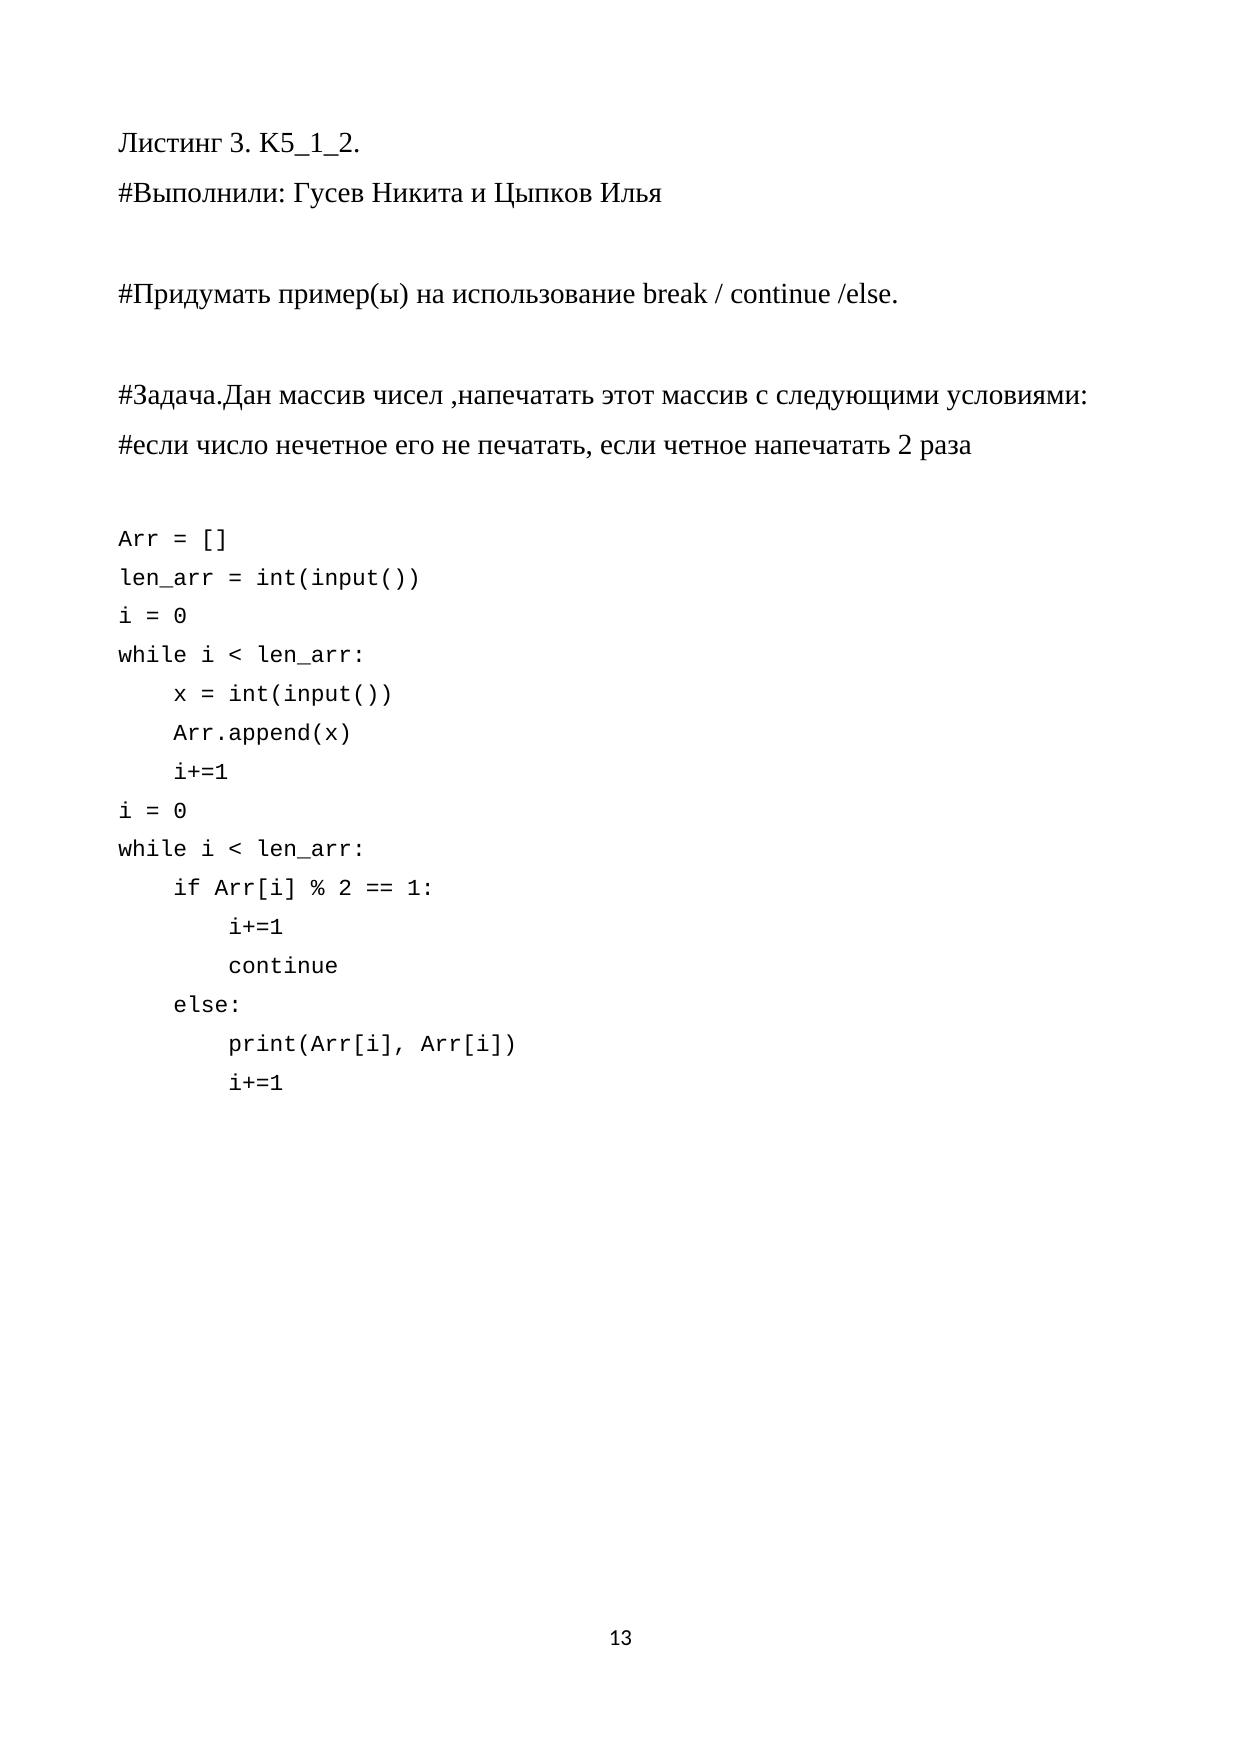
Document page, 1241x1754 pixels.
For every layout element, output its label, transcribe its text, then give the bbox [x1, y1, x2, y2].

text Arr.append(x) [118, 721, 1122, 747]
text #если число нечетное его не печатать, если четное напечатать 2 раза [118, 427, 1122, 461]
text i = 0 [118, 605, 1122, 631]
text i = 0 [118, 799, 1122, 825]
text i+=1 [118, 916, 1122, 941]
text i+=1 [118, 1071, 1122, 1097]
text #Придумать пример(ы) на использование break / continue /else. [118, 276, 1122, 310]
text #Выполнили: Гусев Никита и Цыпков Илья [118, 176, 1122, 209]
text x = int(input()) [118, 682, 1122, 708]
text len_arr = int(input()) [118, 566, 1122, 592]
text print(Arr[i], Arr[i]) [118, 1032, 1122, 1058]
text i+=1 [118, 760, 1122, 786]
text #Задача.Дан массив чисел ,напечатать этот массив с следующими условиями: [118, 377, 1122, 410]
text Листинг 3. K5_1_2. [118, 125, 1122, 159]
text else: [118, 993, 1122, 1019]
text while i < len_arr: [118, 643, 1122, 669]
text Arr = [] [118, 527, 1122, 553]
text if Arr[i] % 2 == 1: [118, 877, 1122, 903]
text continue [118, 954, 1122, 980]
text while i < len_arr: [118, 838, 1122, 864]
